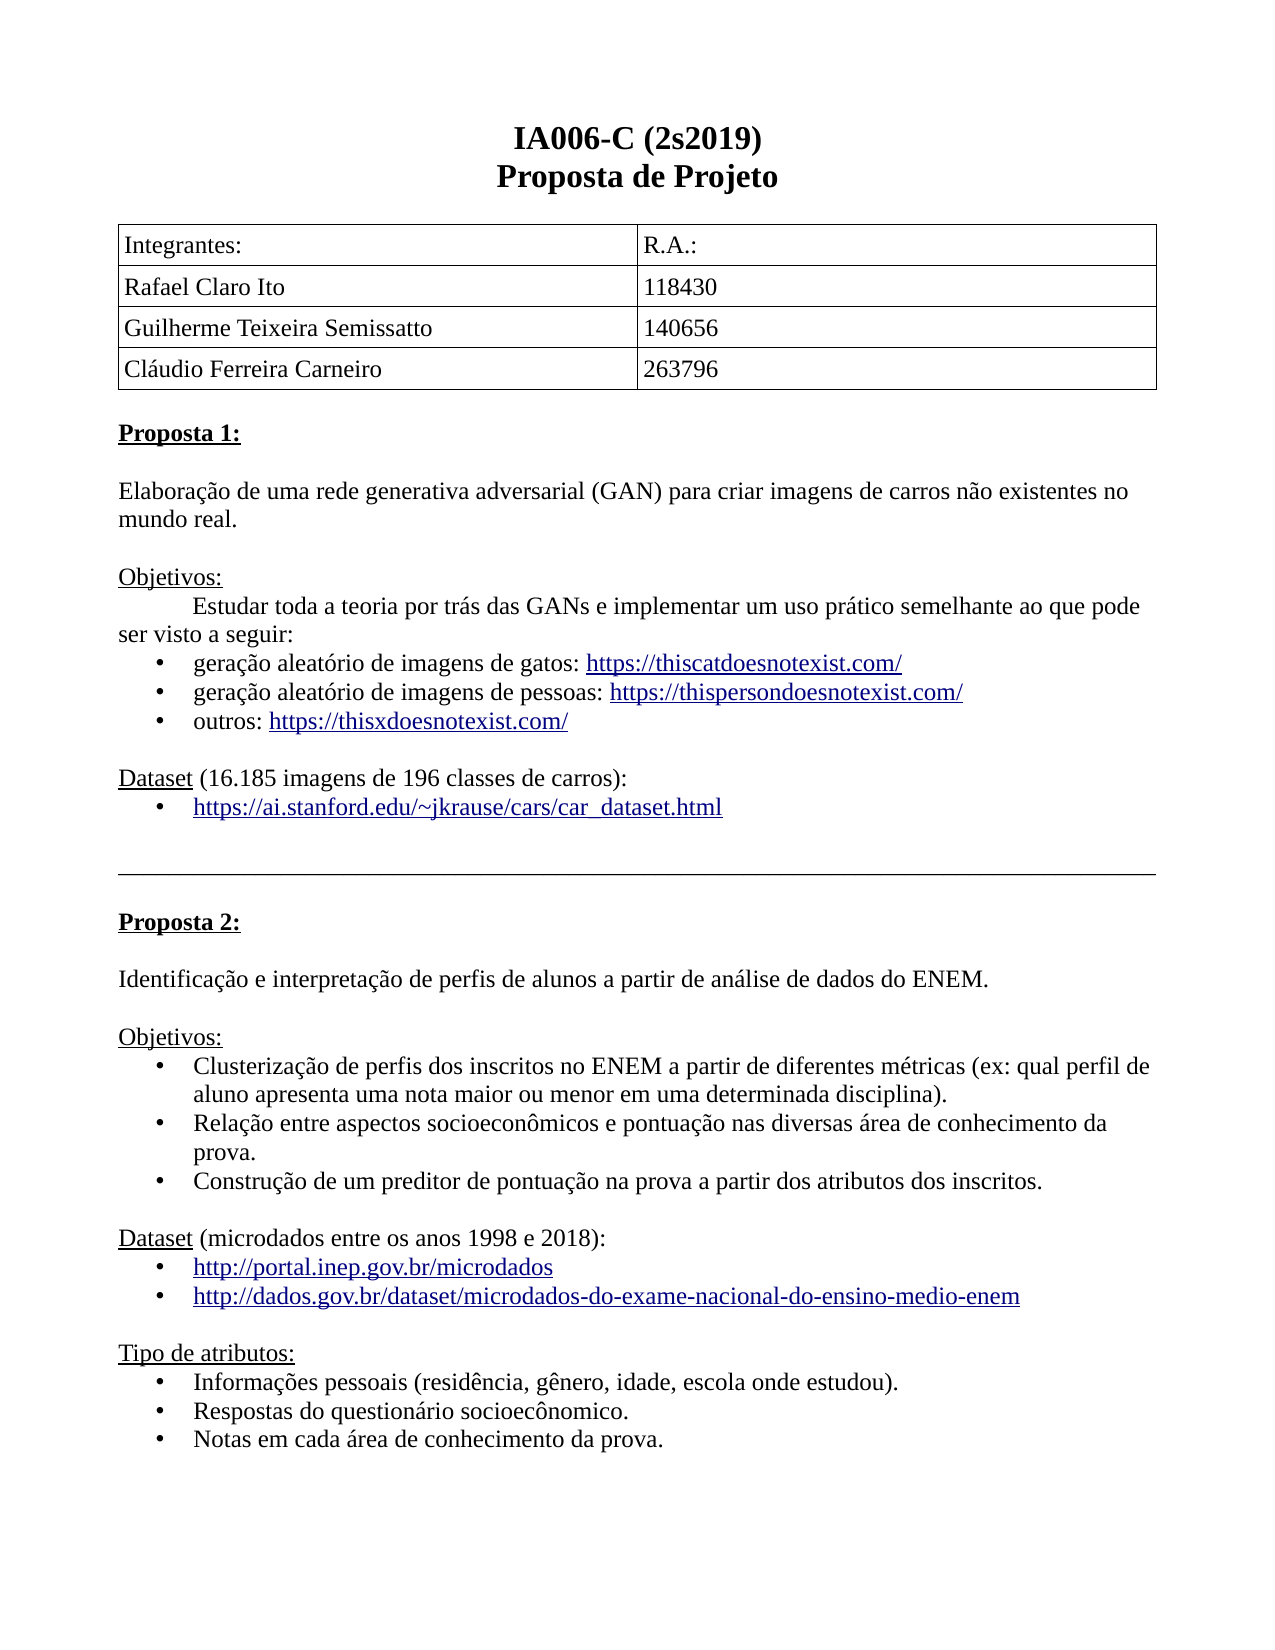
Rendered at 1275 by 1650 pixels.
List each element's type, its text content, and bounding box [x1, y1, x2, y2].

list http://portal.inep.gov.br/microdados [156, 1252, 1157, 1281]
list outros: https://thisxdoesnotexist.com/ [156, 706, 1157, 734]
list geração aleatório de imagens de gatos: https://thiscatdoesnotexist.com/ [156, 648, 1157, 677]
text Dataset (16.185 imagens de 196 classes de carros): [118, 763, 1157, 792]
text Proposta de Projeto [118, 156, 1157, 195]
text Objetivos: [118, 1022, 1157, 1051]
text Objetivos: [118, 562, 1157, 591]
text Elaboração de uma rede generativa adversarial (GAN) para criar imagens de carros não existentes no mundo real. [118, 476, 1157, 533]
list http://dados.gov.br/dataset/microdados-do-exame-nacional-do-ensino-medio-enem [156, 1281, 1157, 1309]
list Informações pessoais (residência, gênero, idade, escola onde estudou). [156, 1367, 1157, 1396]
table_cell Rafael Claro Ito [119, 266, 637, 306]
text Estudar toda a teoria por trás das GANs e implementar um uso prático semelhante ao que pode ser visto a seguir: [118, 591, 1157, 648]
table_cell 118430 [638, 266, 1156, 306]
text Proposta 1: [118, 418, 1157, 447]
list Respostas do questionário socioecônomico. [156, 1396, 1157, 1424]
list https://ai.stanford.edu/~jkrause/cars/car_dataset.html [156, 792, 1157, 821]
text ___________________________________________________________________________________ [118, 849, 1157, 878]
table_cell 140656 [638, 307, 1156, 347]
text Proposta 2: [118, 907, 1157, 936]
table_header Integrantes: [119, 225, 637, 265]
list geração aleatório de imagens de pessoas: https://thispersondoesnotexist.com/ [156, 677, 1157, 706]
table_header R.A.: [638, 225, 1156, 265]
list Notas em cada área de conhecimento da prova. [156, 1424, 1157, 1453]
text Dataset (microdados entre os anos 1998 e 2018): [118, 1223, 1157, 1252]
text Tipo de atributos: [118, 1338, 1157, 1367]
text Identificação e interpretação de perfis de alunos a partir de análise de dados do ENEM. [118, 964, 1157, 993]
table_cell Cláudio Ferreira Carneiro [119, 348, 637, 388]
list Relação entre aspectos socioeconômicos e pontuação nas diversas área de conhecimento da prova. [156, 1108, 1157, 1166]
list Clusterização de perfis dos inscritos no ENEM a partir de diferentes métricas (ex: qual perfil de aluno apresenta uma nota maior ou menor em uma determinada disciplina). [156, 1051, 1157, 1108]
table_cell 263796 [638, 348, 1156, 388]
text IA006-C (2s2019) [118, 118, 1157, 156]
list Construção de um preditor de pontuação na prova a partir dos atributos dos inscritos. [156, 1166, 1157, 1194]
table_cell Guilherme Teixeira Semissatto [119, 307, 637, 347]
